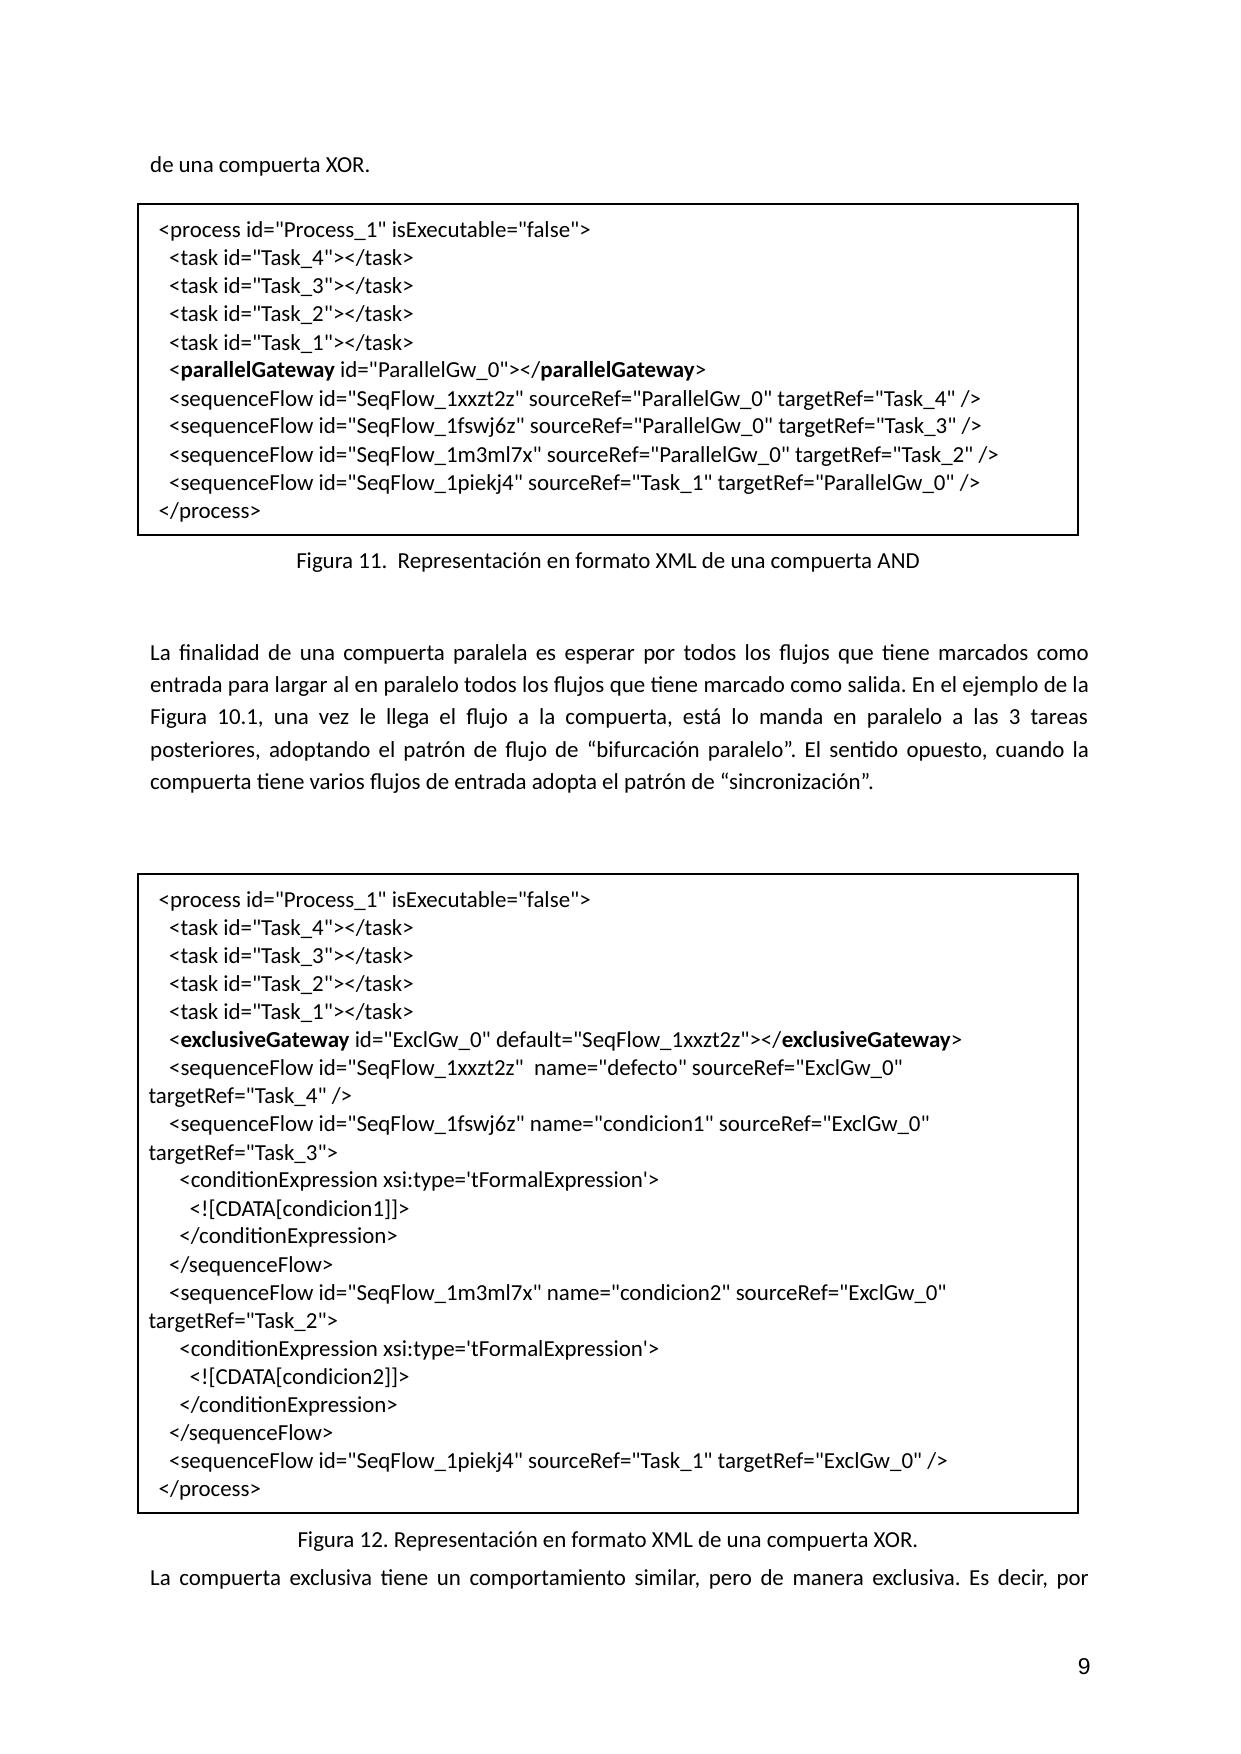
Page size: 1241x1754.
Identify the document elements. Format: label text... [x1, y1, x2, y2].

text La finalidad de una compuerta paralela es esperar por todos los flujos que tiene marcados como entrada para largar al en paralelo todos los flujos que tiene marcado como salida. En el ejemplo de la Figura 10.1, una vez le llega el flujo a la compuerta, está lo manda en paralelo a las 3 tareas posteriores, adoptando el patrón de flujo de “bifurcación paralelo”. El sentido opuesto, cuando la compuerta tiene varios flujos de entrada adopta el patrón de “sincronización”. [150, 638, 1090, 795]
table_cell Figura 12. Representación en formato XML de una compuerta XOR. [138, 1514, 1078, 1563]
text La compuerta exclusiva tiene un comportamiento similar, pero de manera exclusiva. Es decir, por [150, 1563, 1090, 1591]
text de una compuerta XOR. [150, 150, 1090, 178]
table_header <process id="Process_1" isExecutable="false"> <task id="Task_4"></task> <task id="Task_3"></task> <task id="Task_2"></task> <task id="Task_1"></task> <exclusiveGateway id="ExclGw_0" default="SeqFlow_1xxzt2z"></exclusiveGateway> <sequenceFlow id="SeqFlow_1xxzt2z" name="defecto" sourceRef="ExclGw_0" targetRef="Task_4" /> <sequenceFlow id="SeqFlow_1fswj6z" name="condicion1" sourceRef="ExclGw_0" targetRef="Task_3"> <conditionExpression xsi:type='tFormalExpression'> <![CDATA[condicion1]]> </conditionExpression> </sequenceFlow> <sequenceFlow id="SeqFlow_1m3ml7x" name="condicion2" sourceRef="ExclGw_0" targetRef="Task_2"> <conditionExpression xsi:type='tFormalExpression'> <![CDATA[condicion2]]> </conditionExpression> </sequenceFlow> <sequenceFlow id="SeqFlow_1piekj4" sourceRef="Task_1" targetRef="ExclGw_0" /> </process> [139, 875, 1077, 1512]
table_cell Figura 11. Representación en formato XML de una compuerta AND [138, 536, 1078, 585]
table_header <process id="Process_1" isExecutable="false"> <task id="Task_4"></task> <task id="Task_3"></task> <task id="Task_2"></task> <task id="Task_1"></task> <parallelGateway id="ParallelGw_0"></parallelGateway> <sequenceFlow id="SeqFlow_1xxzt2z" sourceRef="ParallelGw_0" targetRef="Task_4" /> <sequenceFlow id="SeqFlow_1fswj6z" sourceRef="ParallelGw_0" targetRef="Task_3" /> <sequenceFlow id="SeqFlow_1m3ml7x" sourceRef="ParallelGw_0" targetRef="Task_2" /> <sequenceFlow id="SeqFlow_1piekj4" sourceRef="Task_1" targetRef="ParallelGw_0" /> </process> [139, 205, 1077, 534]
